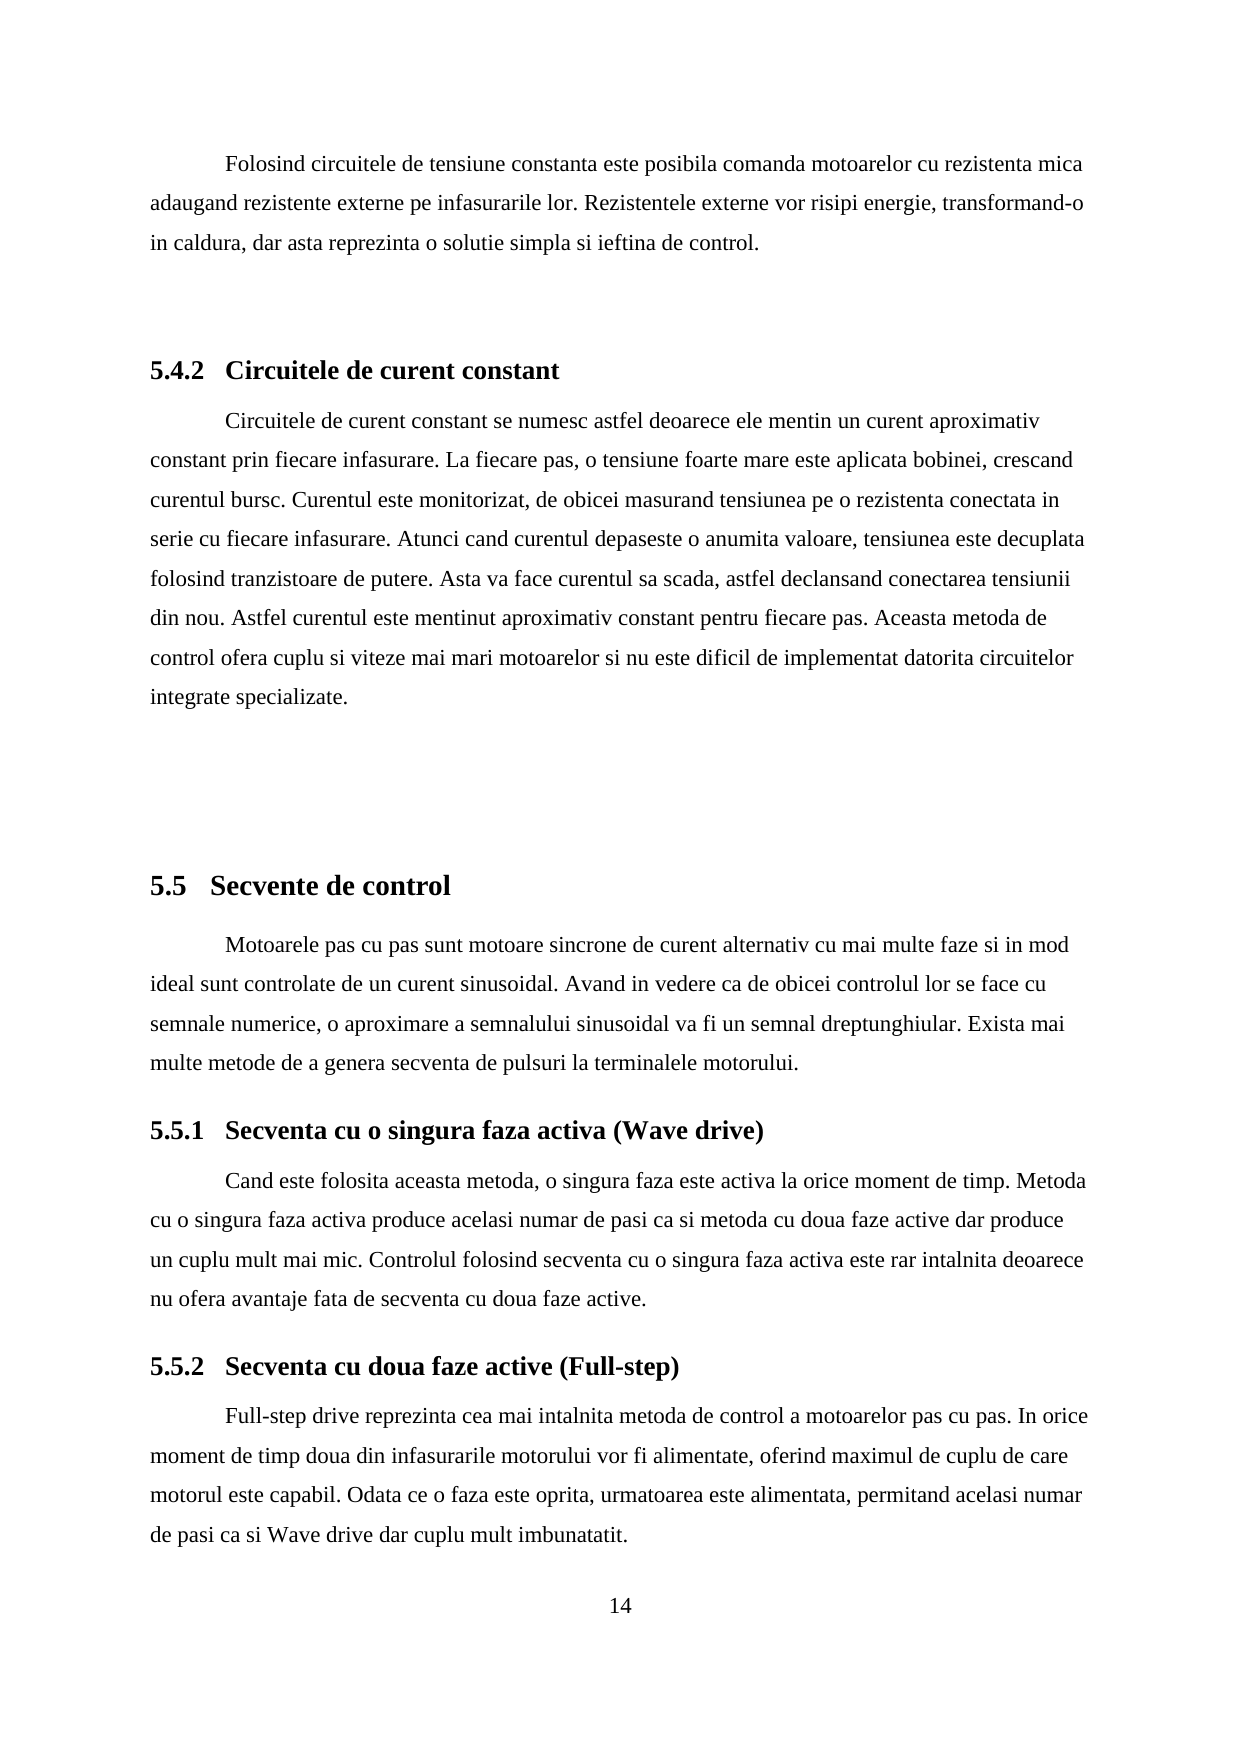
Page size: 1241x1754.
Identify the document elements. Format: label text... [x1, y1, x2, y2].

text Motoarele pas cu pas sunt motoare sincrone de curent alternativ cu mai multe faze si in mod ideal sunt controlate de un curent sinusoidal. Avand in vedere ca de obicei controlul lor se face cu semnale numerice, o aproximare a semnalului sinusoidal va fi un semnal dreptunghiular. Exista mai multe metode de a genera secventa de pulsuri la terminalele motorului. [150, 931, 1090, 1076]
subtitle Secventa cu o singura faza activa (Wave drive) [150, 1114, 1090, 1145]
subtitle Secventa cu doua faze active (Full-step) [150, 1350, 1090, 1381]
subtitle Circuitele de curent constant [150, 354, 1090, 385]
text Folosind circuitele de tensiune constanta este posibila comanda motoarelor cu rezistenta mica adaugand rezistente externe pe infasurarile lor. Rezistentele externe vor risipi energie, transformand-o in caldura, dar asta reprezinta o solutie simpla si ieftina de control. [150, 150, 1090, 255]
subtitle Secvente de control [150, 868, 1090, 902]
text Full-step drive reprezinta cea mai intalnita metoda de control a motoarelor pas cu pas. In orice moment de timp doua din infasurarile motorului vor fi alimentate, oferind maximul de cuplu de care motorul este capabil. Odata ce o faza este oprita, urmatoarea este alimentata, permitand acelasi numar de pasi ca si Wave drive dar cuplu mult imbunatatit. [150, 1403, 1090, 1547]
text Cand este folosita aceasta metoda, o singura faza este activa la orice moment de timp. Metoda cu o singura faza activa produce acelasi numar de pasi ca si metoda cu doua faze active dar produce un cuplu mult mai mic. Controlul folosind secventa cu o singura faza activa este rar intalnita deoarece nu ofera avantaje fata de secventa cu doua faze active. [150, 1167, 1090, 1312]
text Circuitele de curent constant se numesc astfel deoarece ele mentin un curent aproximativ constant prin fiecare infasurare. La fiecare pas, o tensiune foarte mare este aplicata bobinei, crescand curentul bursc. Curentul este monitorizat, de obicei masurand tensiunea pe o rezistenta conectata in serie cu fiecare infasurare. Atunci cand curentul depaseste o anumita valoare, tensiunea este decuplata folosind tranzistoare de putere. Asta va face curentul sa scada, astfel declansand conectarea tensiunii din nou. Astfel curentul este mentinut aproximativ constant pentru fiecare pas. Aceasta metoda de control ofera cuplu si viteze mai mari motoarelor si nu este dificil de implementat datorita circuitelor integrate specializate. [150, 407, 1090, 709]
